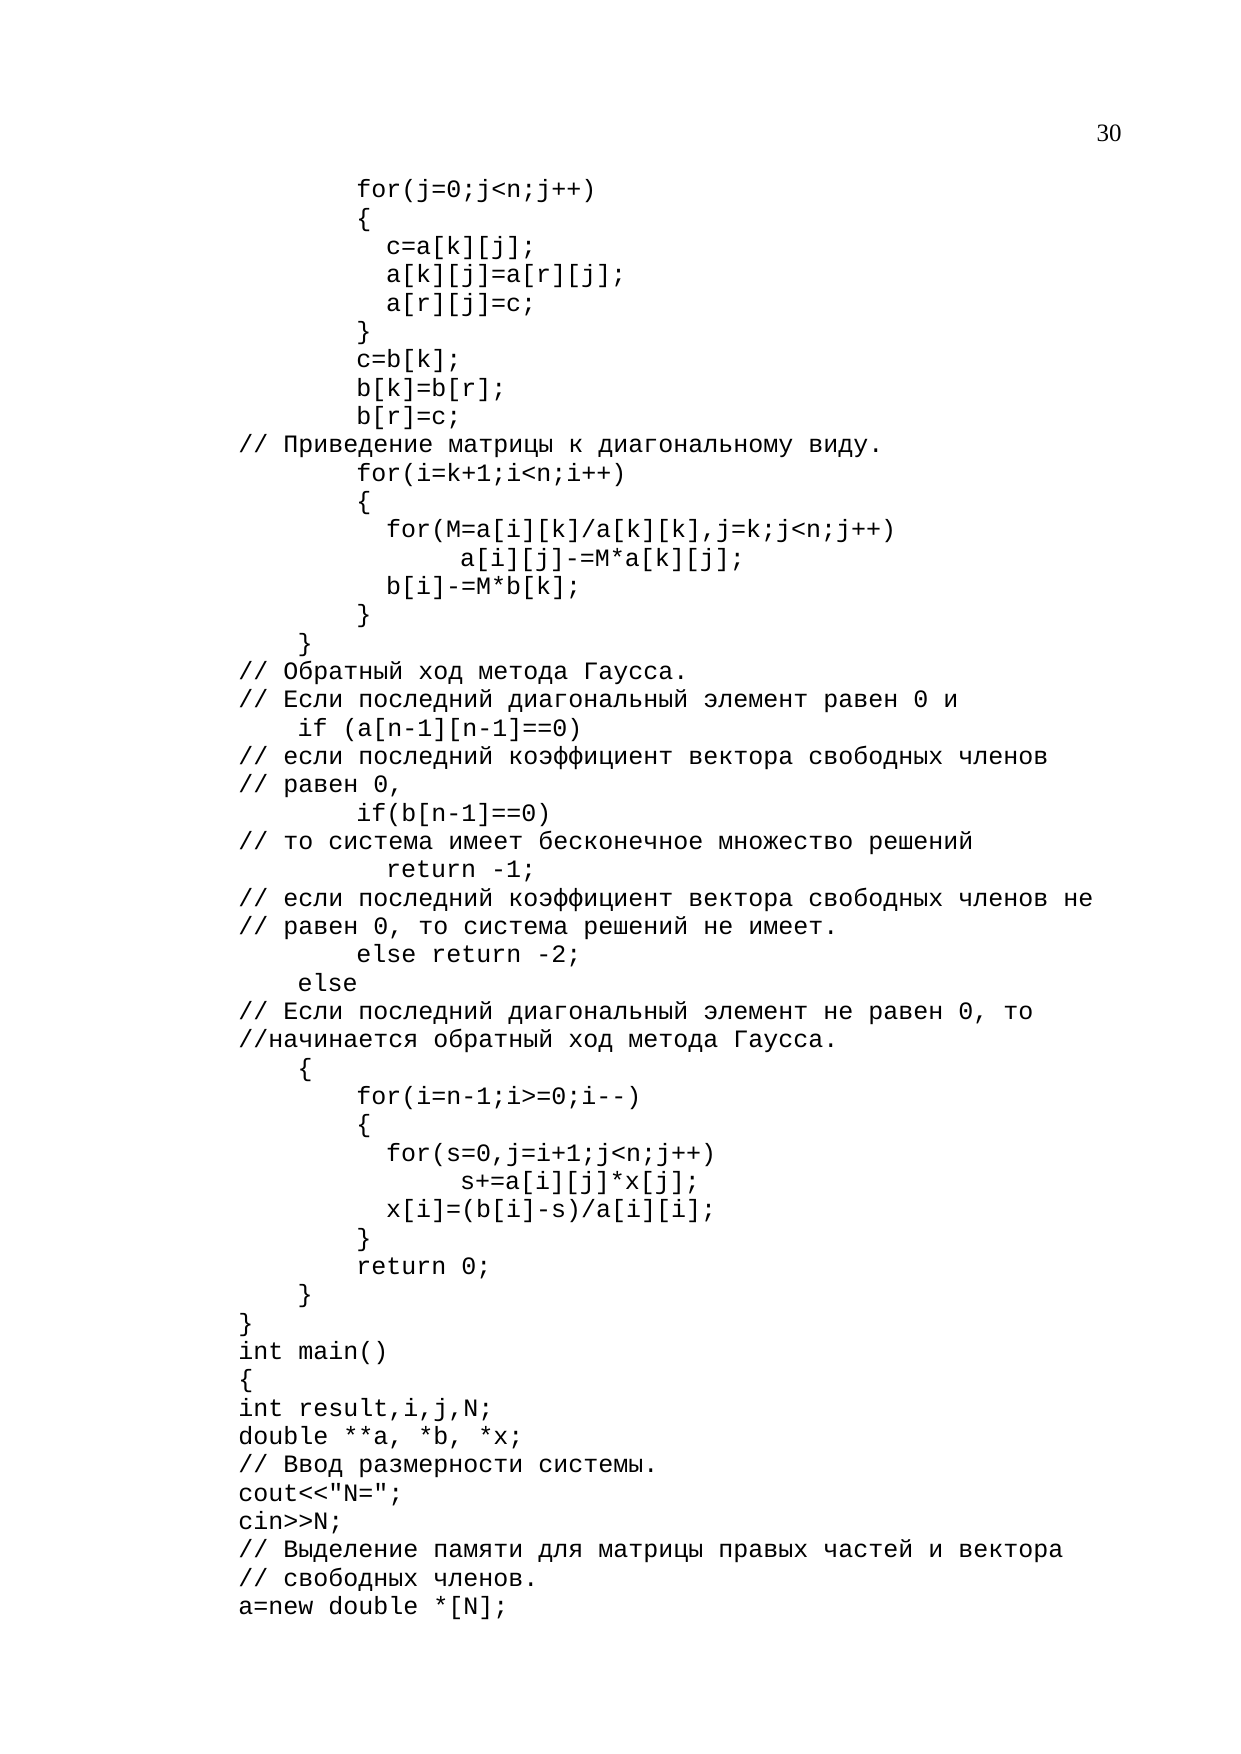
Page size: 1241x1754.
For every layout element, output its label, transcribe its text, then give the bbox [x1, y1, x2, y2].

text int main() [238, 1339, 1121, 1367]
text b[i]-=M*b[k]; [238, 574, 1121, 602]
text } [238, 1310, 1121, 1339]
text { [238, 489, 1121, 517]
text b[k]=b[r]; [238, 375, 1121, 404]
text a[k][j]=a[r][j]; [238, 262, 1121, 290]
text // Если последний диагональный элемент не равен 0, то [238, 999, 1121, 1027]
text return -1; [238, 857, 1121, 885]
text c=b[k]; [238, 347, 1121, 375]
text a=new double *[N]; [238, 1594, 1121, 1622]
text c=a[k][j]; [238, 234, 1121, 262]
text x[i]=(b[i]-s)/a[i][i]; [238, 1197, 1121, 1225]
text for(j=0;j<n;j++) [238, 177, 1121, 205]
text } [238, 630, 1121, 659]
text for(M=a[i][k]/a[k][k],j=k;j<n;j++) [238, 517, 1121, 545]
text } [238, 319, 1121, 347]
text } [238, 1282, 1121, 1310]
text a[r][j]=c; [238, 290, 1121, 319]
text cout<<"N="; [238, 1480, 1121, 1509]
text s+=a[i][j]*x[j]; [238, 1169, 1121, 1197]
text return 0; [238, 1254, 1121, 1282]
text // если последний коэффициент вектора свободных членов [238, 744, 1121, 772]
text // свободных членов. [238, 1565, 1121, 1594]
text b[r]=c; [238, 404, 1121, 432]
text // равен 0, то система решений не имеет. [238, 914, 1121, 942]
text int result,i,j,N; [238, 1395, 1121, 1424]
text // Приведение матрицы к диагональному виду. [238, 432, 1121, 460]
text } [238, 602, 1121, 630]
text } [238, 1225, 1121, 1254]
text a[i][j]-=M*a[k][j]; [238, 545, 1121, 574]
text { [238, 205, 1121, 234]
text // Если последний диагональный элемент равен 0 и [238, 687, 1121, 715]
text for(i=k+1;i<n;i++) [238, 460, 1121, 489]
text // если последний коэффициент вектора свободных членов не [238, 885, 1121, 914]
text { [238, 1112, 1121, 1140]
text { [238, 1367, 1121, 1395]
text // Ввод размерности системы. [238, 1452, 1121, 1480]
text //начинается обратный ход метода Гаусса. [238, 1027, 1121, 1055]
text else [238, 970, 1121, 999]
text for(s=0,j=i+1;j<n;j++) [238, 1140, 1121, 1169]
text // Выделение памяти для матрицы правых частей и вектора [238, 1537, 1121, 1565]
text if(b[n-1]==0) [238, 800, 1121, 829]
text double **a, *b, *x; [238, 1424, 1121, 1452]
text // то система имеет бесконечное множество решений [238, 829, 1121, 857]
text for(i=n-1;i>=0;i--) [238, 1084, 1121, 1112]
text else return -2; [238, 942, 1121, 970]
text { [238, 1055, 1121, 1084]
text // Обратный ход метода Гаусса. [238, 659, 1121, 687]
text // равен 0, [238, 772, 1121, 800]
text cin>>N; [238, 1509, 1121, 1537]
text if (a[n-1][n-1]==0) [238, 715, 1121, 744]
